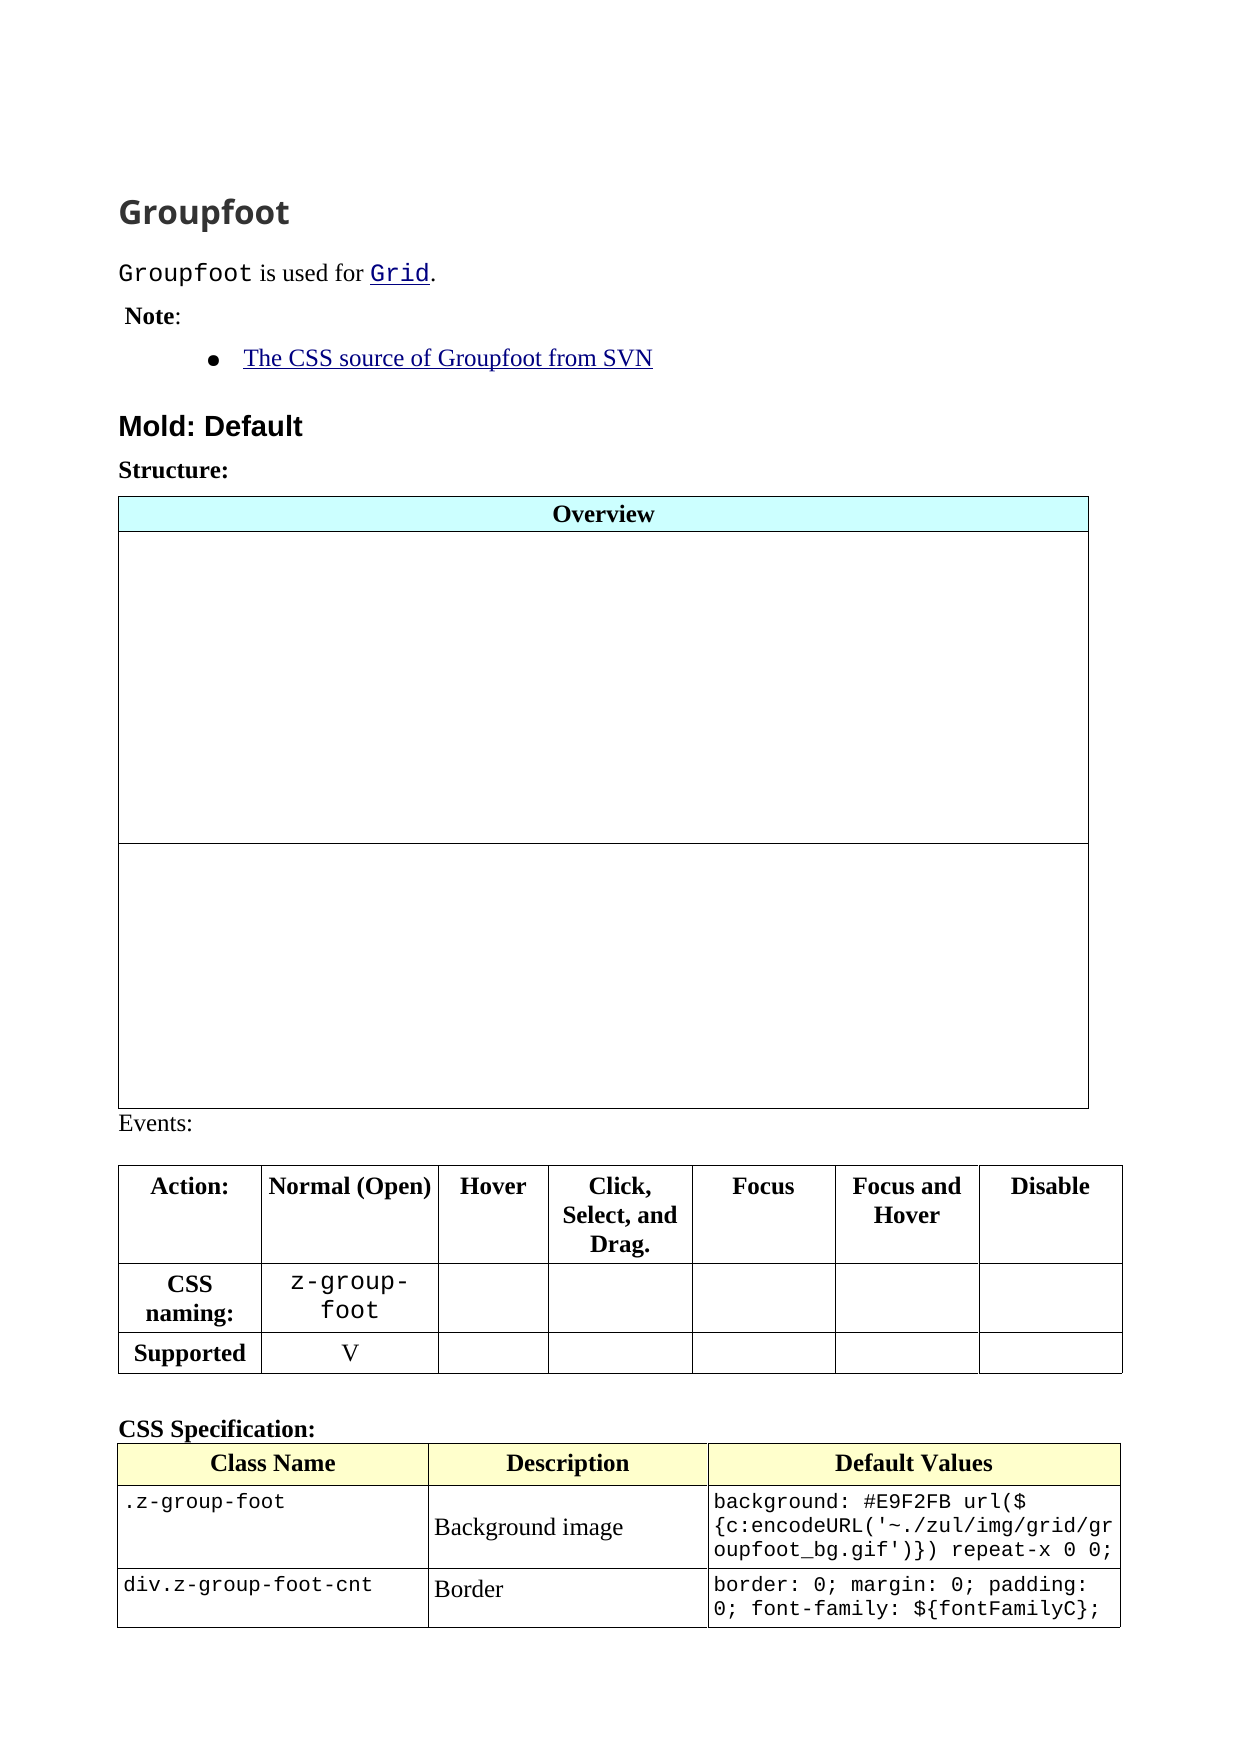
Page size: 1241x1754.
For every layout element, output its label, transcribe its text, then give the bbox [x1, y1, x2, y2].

table_cell CSS naming: [119, 1264, 261, 1332]
text Events: [118, 1108, 1122, 1165]
table_header Click, Select, and Drag. [549, 1166, 692, 1263]
subtitle Groupfoot [118, 189, 1122, 234]
table_cell [980, 1264, 1122, 1332]
table_cell .z-group-foot [118, 1486, 428, 1568]
table_cell div.z-group-foot-cnt [118, 1569, 428, 1627]
table_header Default Values [709, 1444, 1120, 1485]
list The CSS source of Groupfoot from SVN [236, 343, 1122, 371]
table_cell [119, 844, 1088, 1108]
table_cell Border [429, 1569, 707, 1627]
table_header Focus [693, 1166, 835, 1263]
text Note: [118, 301, 1122, 330]
table_cell background: #E9F2FB url(${c:encodeURL('~./zul/img/grid/groupfoot_bg.gif')}) repeat-x 0 0; [709, 1486, 1120, 1568]
table_header Hover [439, 1166, 548, 1263]
table_header Overview [119, 497, 1088, 531]
table_cell border: 0; margin: 0; padding: 0; font-family: ${fontFamilyC}; [709, 1569, 1120, 1627]
text Groupfoot is used for Grid. [118, 258, 1122, 289]
table_header Action: [119, 1166, 261, 1263]
table_cell [119, 532, 1088, 843]
table_cell [980, 1333, 1122, 1373]
table_cell [439, 1333, 548, 1373]
table_cell Background image [429, 1486, 707, 1568]
subtitle Mold: Default [118, 409, 1122, 442]
table_header Disable [980, 1166, 1122, 1263]
table_cell [549, 1333, 692, 1373]
table_cell [693, 1264, 835, 1332]
text CSS Specification: [118, 1414, 1122, 1443]
table_cell V [262, 1333, 438, 1373]
table_cell [836, 1333, 978, 1373]
table_cell Supported [119, 1333, 261, 1373]
table_header Description [429, 1444, 707, 1485]
text Structure: [118, 455, 1122, 484]
table_header Normal (Open) [262, 1166, 438, 1263]
table_cell z-group-foot [262, 1264, 438, 1332]
table_header Class Name [118, 1444, 428, 1485]
table_cell [439, 1264, 548, 1332]
table_cell [549, 1264, 692, 1332]
table_cell [836, 1264, 978, 1332]
table_cell [693, 1333, 835, 1373]
table_header Focus and Hover [836, 1166, 978, 1263]
